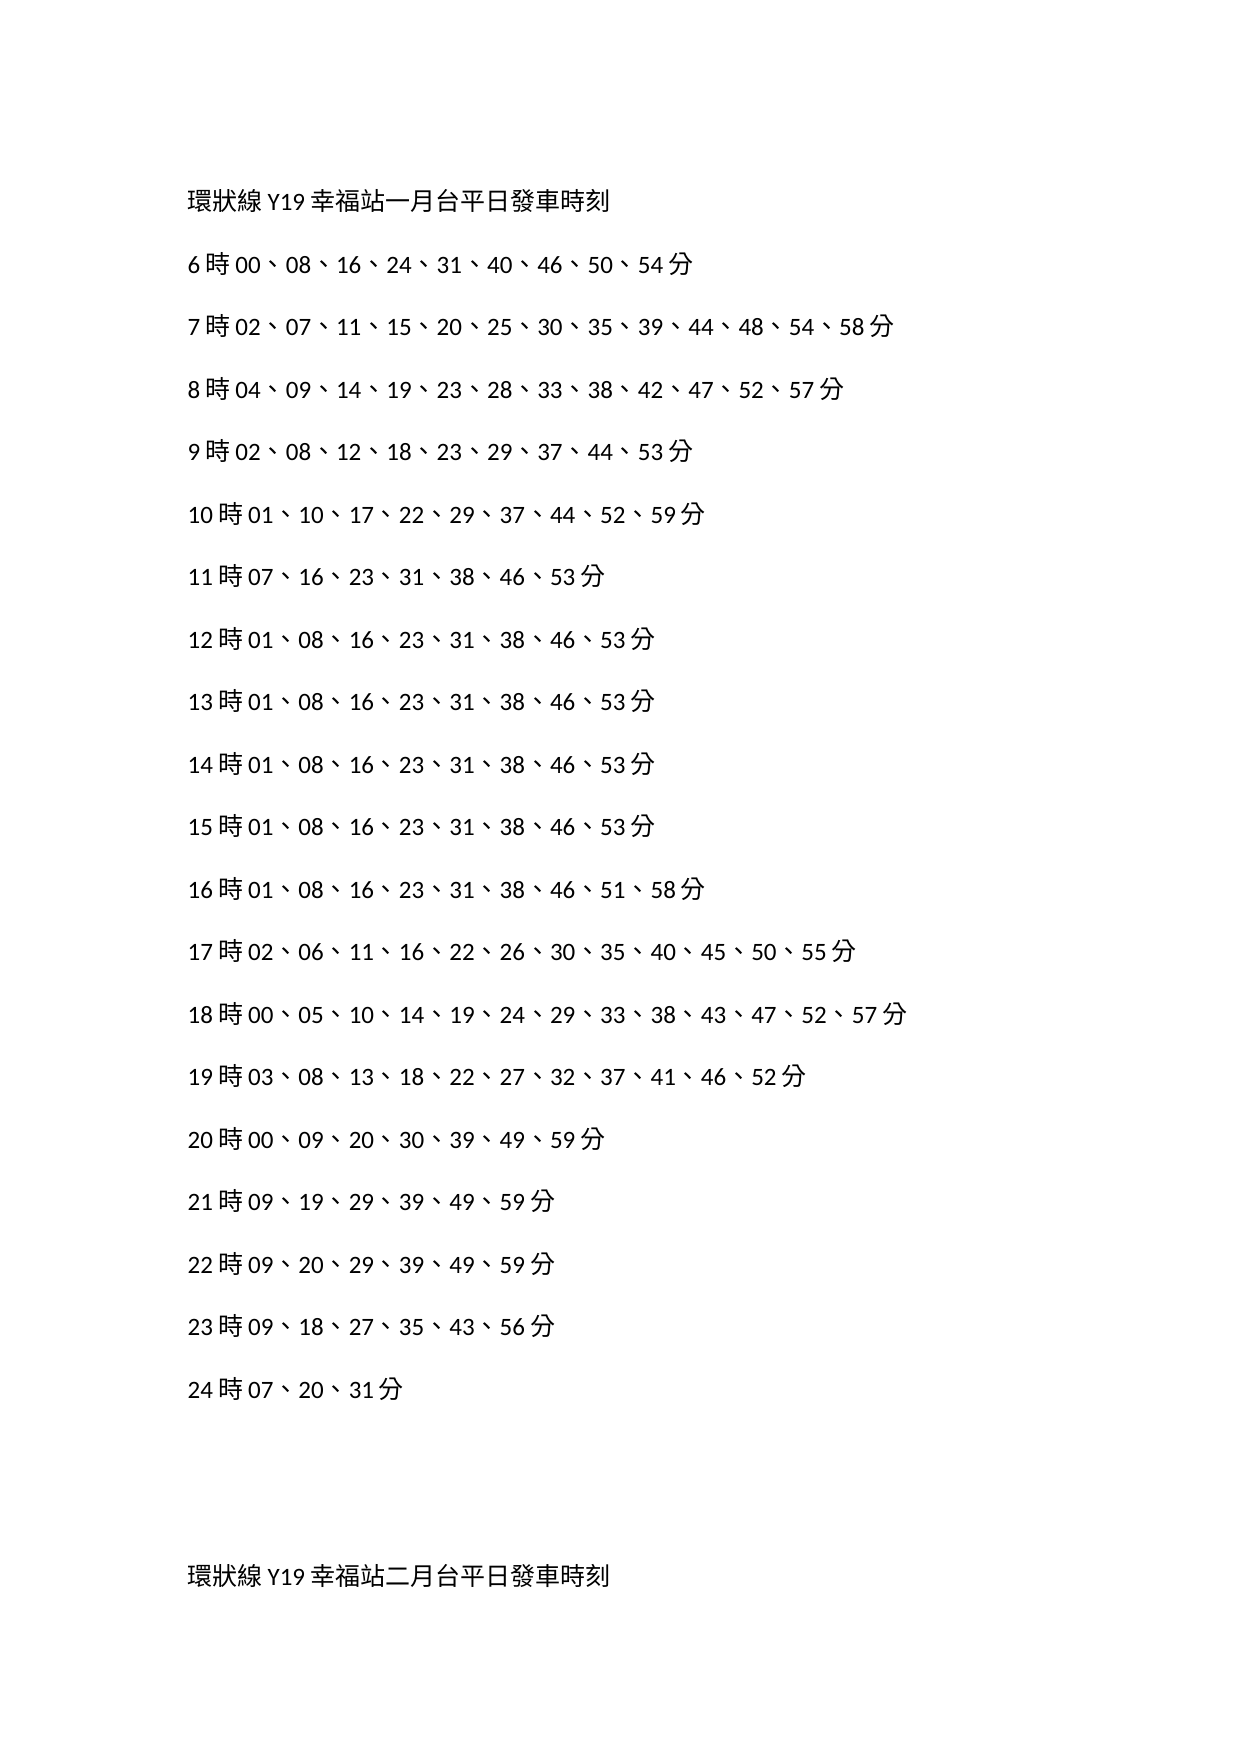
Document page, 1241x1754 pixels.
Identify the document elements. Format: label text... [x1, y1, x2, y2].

text 11時07、16、23、31、38、46、53分 [187, 533, 1053, 596]
text 環狀線Y19幸福站一月台平日發車時刻 [187, 158, 1053, 221]
text 20時00、09、20、30、39、49、59分 [187, 1096, 1053, 1158]
text 19時03、08、13、18、22、27、32、37、41、46、52分 [187, 1033, 1053, 1096]
text 13時01、08、16、23、31、38、46、53分 [187, 658, 1053, 721]
text 15時01、08、16、23、31、38、46、53分 [187, 783, 1053, 846]
text 14時01、08、16、23、31、38、46、53分 [187, 721, 1053, 783]
text 21時09、19、29、39、49、59分 [187, 1158, 1053, 1221]
text 12時01、08、16、23、31、38、46、53分 [187, 596, 1053, 658]
text 22時09、20、29、39、49、59分 [187, 1221, 1053, 1283]
text 8時04、09、14、19、23、28、33、38、42、47、52、57分 [187, 346, 1053, 408]
text 環狀線Y19幸福站二月台平日發車時刻 [187, 1533, 1053, 1596]
text 23時09、18、27、35、43、56分 [187, 1283, 1053, 1346]
text 17時02、06、11、16、22、26、30、35、40、45、50、55分 [187, 908, 1053, 971]
text 18時00、05、10、14、19、24、29、33、38、43、47、52、57分 [187, 971, 1053, 1033]
text 16時01、08、16、23、31、38、46、51、58分 [187, 846, 1053, 908]
text 24時07、20、31分 [187, 1346, 1053, 1408]
text 10時01、10、17、22、29、37、44、52、59分 [187, 471, 1053, 533]
text 7時02、07、11、15、20、25、30、35、39、44、48、54、58分 [187, 283, 1053, 346]
text 6時00、08、16、24、31、40、46、50、54分 [187, 221, 1053, 283]
text 9時02、08、12、18、23、29、37、44、53分 [187, 408, 1053, 471]
